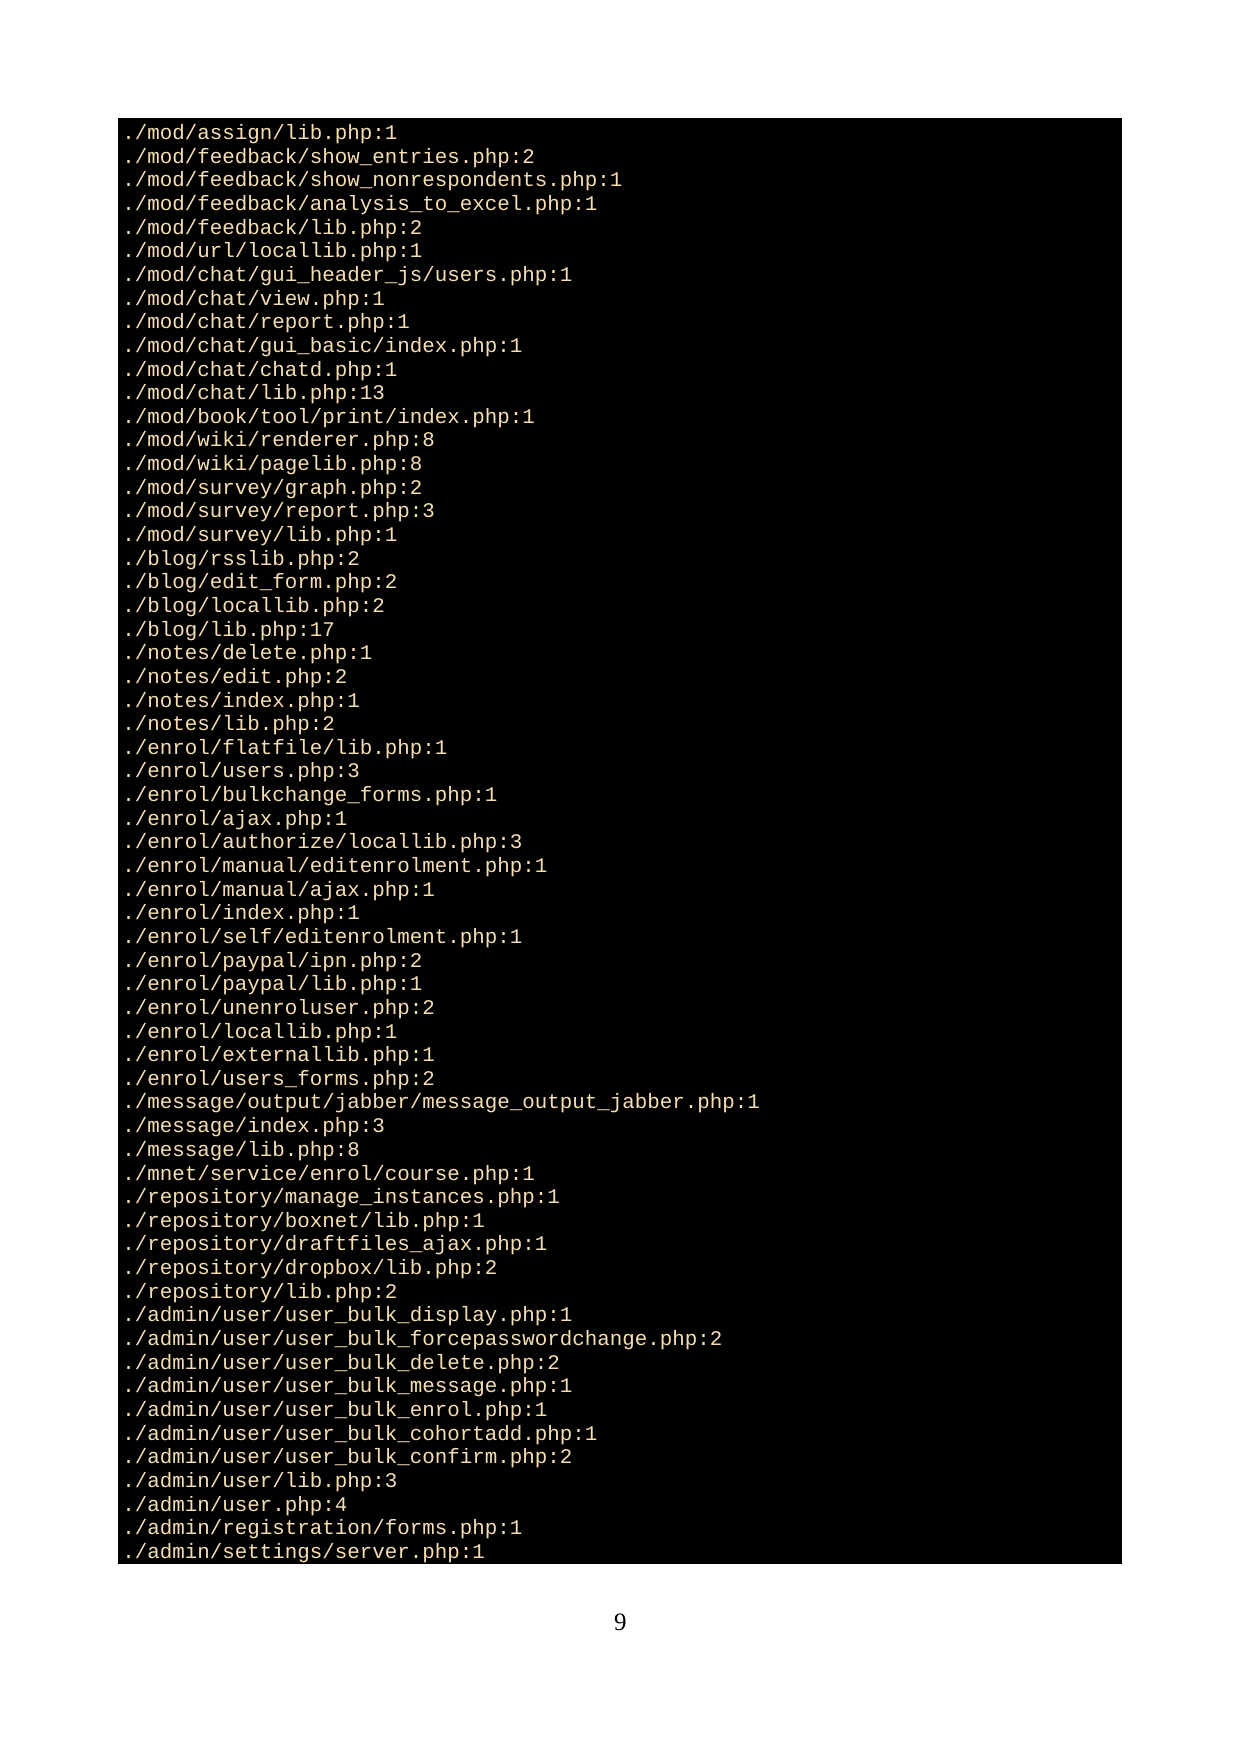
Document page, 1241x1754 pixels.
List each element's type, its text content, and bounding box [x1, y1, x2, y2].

text ./enrol/users_forms.php:2 [119, 1064, 1121, 1088]
text ./notes/delete.php:1 [119, 638, 1121, 662]
text ./mod/wiki/renderer.php:8 [119, 426, 1121, 449]
text ./mod/chat/report.php:1 [119, 307, 1121, 331]
text ./enrol/bulkchange_forms.php:1 [119, 780, 1121, 804]
text ./message/lib.php:8 [119, 1135, 1121, 1158]
text ./repository/boxnet/lib.php:1 [119, 1206, 1121, 1229]
text ./mod/chat/view.php:1 [119, 284, 1121, 307]
text ./mod/url/locallib.php:1 [119, 236, 1121, 260]
text ./enrol/paypal/lib.php:1 [119, 969, 1121, 993]
text ./message/output/jabber/message_output_jabber.php:1 [119, 1088, 1121, 1111]
text ./admin/user/user_bulk_message.php:1 [119, 1371, 1121, 1395]
text ./enrol/paypal/ipn.php:2 [119, 946, 1121, 969]
text ./admin/user/user_bulk_forcepasswordchange.php:2 [119, 1324, 1121, 1348]
text ./enrol/flatfile/lib.php:1 [119, 733, 1121, 757]
text ./enrol/ajax.php:1 [119, 804, 1121, 827]
text ./mod/feedback/analysis_to_excel.php:1 [119, 189, 1121, 213]
text ./mod/wiki/pagelib.php:8 [119, 449, 1121, 473]
text ./repository/lib.php:2 [119, 1277, 1121, 1300]
text ./enrol/manual/ajax.php:1 [119, 875, 1121, 898]
text ./enrol/locallib.php:1 [119, 1017, 1121, 1040]
text ./enrol/index.php:1 [119, 898, 1121, 922]
text ./admin/user/user_bulk_cohortadd.php:1 [119, 1419, 1121, 1442]
text ./blog/lib.php:17 [119, 615, 1121, 638]
text ./admin/user.php:4 [119, 1489, 1121, 1513]
text ./enrol/self/editenrolment.php:1 [119, 922, 1121, 946]
text ./enrol/unenroluser.php:2 [119, 993, 1121, 1017]
text ./mod/feedback/show_entries.php:2 [119, 142, 1121, 165]
text ./mod/feedback/show_nonrespondents.php:1 [119, 165, 1121, 189]
text ./mod/feedback/lib.php:2 [119, 213, 1121, 236]
text ./notes/edit.php:2 [119, 662, 1121, 686]
text ./admin/settings/server.php:1 [119, 1537, 1121, 1563]
text ./admin/user/user_bulk_display.php:1 [119, 1300, 1121, 1324]
text ./mod/survey/lib.php:1 [119, 520, 1121, 544]
text ./mod/chat/lib.php:13 [119, 378, 1121, 402]
text ./repository/draftfiles_ajax.php:1 [119, 1229, 1121, 1253]
text ./mod/chat/gui_basic/index.php:1 [119, 331, 1121, 354]
text ./enrol/users.php:3 [119, 757, 1121, 780]
text ./mnet/service/enrol/course.php:1 [119, 1158, 1121, 1182]
text ./repository/dropbox/lib.php:2 [119, 1253, 1121, 1277]
text ./message/index.php:3 [119, 1111, 1121, 1135]
text ./repository/manage_instances.php:1 [119, 1182, 1121, 1206]
text ./mod/chat/gui_header_js/users.php:1 [119, 260, 1121, 284]
text ./admin/registration/forms.php:1 [119, 1513, 1121, 1537]
text ./admin/user/lib.php:3 [119, 1466, 1121, 1489]
text ./blog/edit_form.php:2 [119, 567, 1121, 591]
text ./admin/user/user_bulk_enrol.php:1 [119, 1395, 1121, 1419]
text ./mod/book/tool/print/index.php:1 [119, 402, 1121, 426]
text ./mod/survey/graph.php:2 [119, 473, 1121, 496]
text ./mod/assign/lib.php:1 [119, 119, 1121, 142]
text ./enrol/manual/editenrolment.php:1 [119, 851, 1121, 875]
text ./admin/user/user_bulk_delete.php:2 [119, 1348, 1121, 1371]
text ./enrol/externallib.php:1 [119, 1040, 1121, 1064]
text ./blog/rsslib.php:2 [119, 544, 1121, 567]
text ./notes/index.php:1 [119, 686, 1121, 709]
text ./mod/chat/chatd.php:1 [119, 354, 1121, 378]
text ./notes/lib.php:2 [119, 709, 1121, 733]
text ./enrol/authorize/locallib.php:3 [119, 827, 1121, 851]
text ./mod/survey/report.php:3 [119, 496, 1121, 520]
text ./admin/user/user_bulk_confirm.php:2 [119, 1442, 1121, 1466]
text ./blog/locallib.php:2 [119, 591, 1121, 615]
